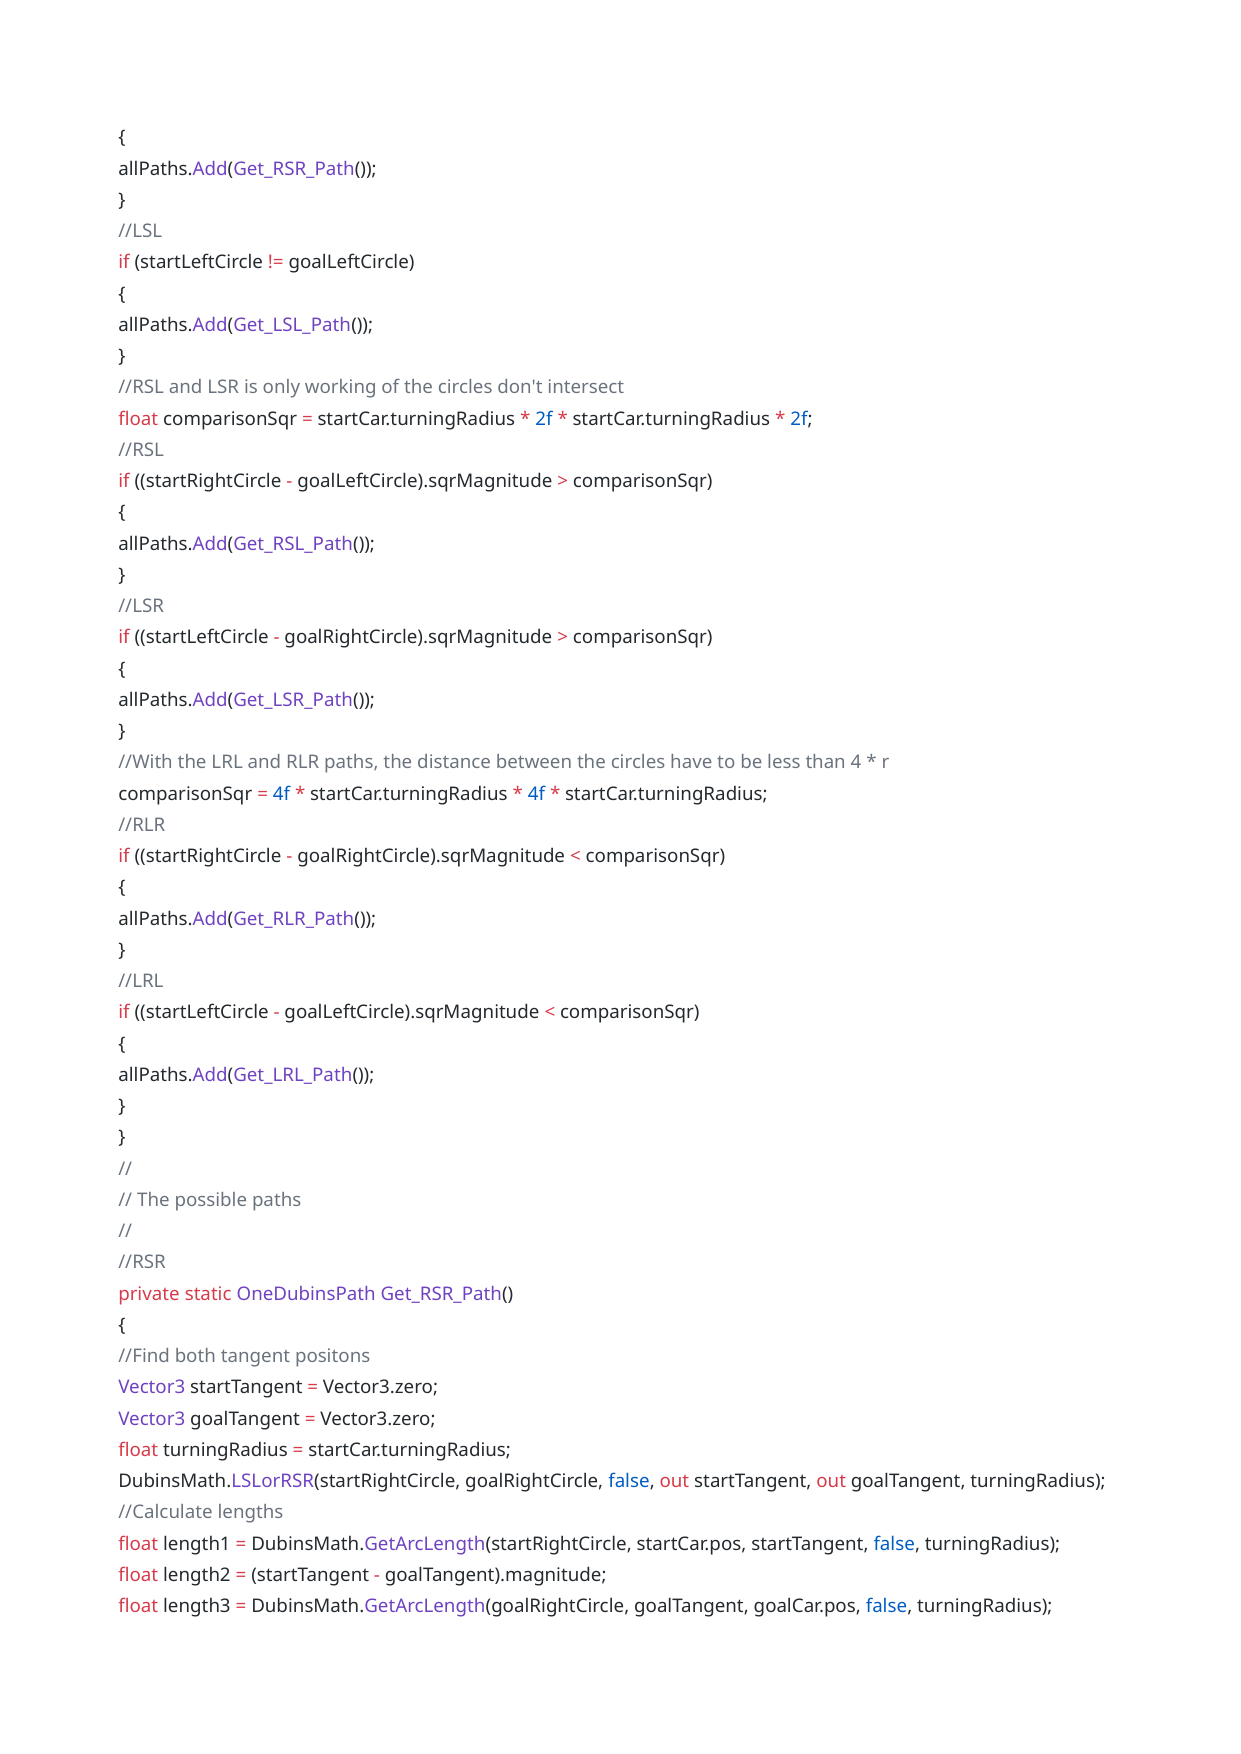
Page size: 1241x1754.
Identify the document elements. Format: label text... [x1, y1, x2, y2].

table_cell { allPaths.Add(Get_RSR_Path()); } //LSL if (startLeftCircle != goalLeftCircle) { allPaths.Add(Get_LSL_Path()); } //RSL and LSR is only working of the circles don't intersect float comparisonSqr = startCar.turningRadius * 2f * startCar.turningRadius * 2f; //RSL if ((startRightCircle - goalLeftCircle).sqrMagnitude > comparisonSqr) { allPaths.Add(Get_RSL_Path()); } //LSR if ((startLeftCircle - goalRightCircle).sqrMagnitude > comparisonSqr) { allPaths.Add(Get_LSR_Path()); } //With the LRL and RLR paths, the distance between the circles have to be less than 4 * r comparisonSqr = 4f * startCar.turningRadius * 4f * startCar.turningRadius; //RLR if ((startRightCircle - goalRightCircle).sqrMagnitude < comparisonSqr) { allPaths.Add(Get_RLR_Path()); } //LRL if ((startLeftCircle - goalLeftCircle).sqrMagnitude < comparisonSqr) { allPaths.Add(Get_LRL_Path()); } } // // The possible paths // //RSR private static OneDubinsPath Get_RSR_Path() { //Find both tangent positons Vector3 startTangent = Vector3.zero; Vector3 goalTangent = Vector3.zero; float turningRadius = startCar.turningRadius; DubinsMath.LSLorRSR(startRightCircle, goalRightCircle, false, out startTangent, out goalTangent, turningRadius); //Calculate lengths float length1 = DubinsMath.GetArcLength(startRightCircle, startCar.pos, startTangent, false, turningRadius); float length2 = (startTangent - goalTangent).magnitude; float length3 = DubinsMath.GetArcLength(goalRightCircle, goalTangent, goalCar.pos, false, turningRadius); [118, 118, 1122, 1618]
